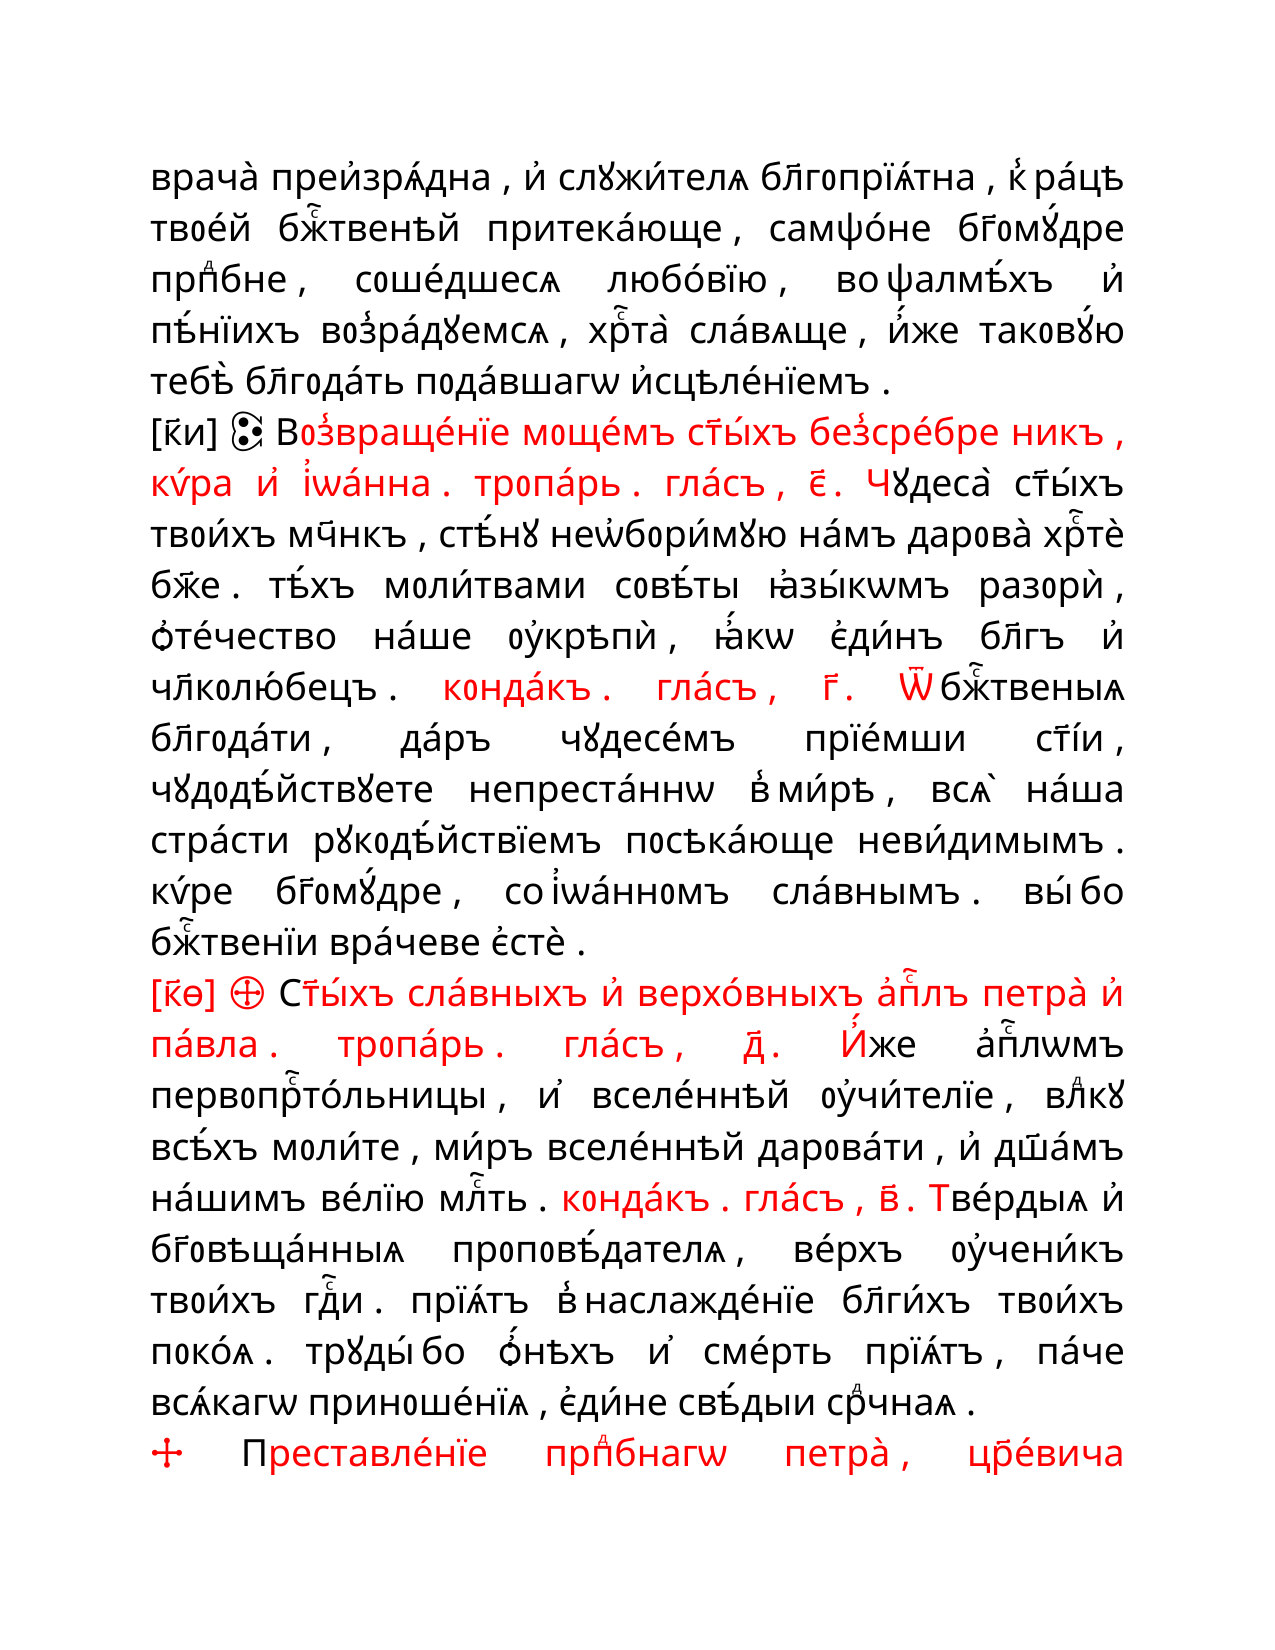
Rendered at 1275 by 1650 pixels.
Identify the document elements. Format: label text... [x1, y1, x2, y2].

text 🕂 Преставле́нїе прпⷣбнагѡ петра̀ , цр҃е́вича [150, 1426, 1125, 1477]
text врача̀ преи҆зрѧ́дна , и҆ слꙋжи́телѧ бл҃гᲂпрїѧ́тна , к̾ ра́цѣ твᲂе́й бжⷭ҇твенѣй притека́юще , самѱо́не бг҃ᲂмꙋ́дре прпⷣбне , сᲂше́дшесѧ любо́вїю , во ѱалмѣ́хъ и҆ пѣ́нїихъ вᲂз̾ра́дꙋемсѧ , хрⷭ҇та̀ сла́вѧще , и҆́же такᲂвꙋ́ю тебѣ̀ бл҃гᲂда́ть пᲂда́вшагѡ и҆сцѣле́нїемъ . [150, 150, 1125, 405]
text [к҃ѳ] 🕀 Ст҃ы́хъ сла́вныхъ и҆ верхо́вныхъ а҆пⷭ҇лъ петра̀ и҆ па́вла . трᲂпа́рь . гла́съ , д҃ . И҆́же а҆пⷭ҇лѡмъ первᲂпрⷭ҇то́льницы , и҆ вселе́ннѣй ᲂу҆чи́телїе , влⷣкꙋ всѣ́хъ мᲂли́те , ми́ръ вселе́ннѣй дарᲂва́ти , и҆ дш҃а́мъ на́шимъ ве́лїю млⷭ҇ть . кᲂнда́къ . гла́съ , в҃ . Тве́рдыѧ и҆ бг҃ᲂвѣща́нныѧ прᲂпᲂвѣ́дателѧ , ве́рхъ ᲂу҆чени́къ твᲂи́хъ гдⷭ҇и . прїѧ́тъ в̾ наслажде́нїе бл҃ги́хъ твᲂи́хъ пᲂко́ѧ . трꙋды́ бо ѻ҆́нѣхъ и҆ сме́рть прїѧ́тъ , па́че всѧ́кагѡ принᲂше́нїѧ , є҆ди́не свѣ́дыи срⷣчнаѧ . [150, 967, 1125, 1426]
text [к҃и] 🕃 Вᲂз̾враще́нїе мᲂще́мъ ст҃ы́хъ без̾сре́бре никъ , кѵ́ра и҆ і҆ѡа́нна . трᲂпа́рь . гла́съ , є҃ . Чꙋдеса̀ ст҃ы́хъ твᲂи́хъ мч҃нкъ , стѣ́нꙋ неѡ҆бᲂри́мꙋю на́мъ дарᲂва̀ хрⷭ҇тѐ бж҃е . тѣ́хъ мᲂли́твами сᲂвѣ́ты ꙗ҆зы́кѡмъ разᲂрѝ , ѻ҆те́чество на́ше ᲂу҆крѣпѝ , ꙗ҆́кѡ є҆ди́нъ бл҃гъ и҆ чл҃кᲂлю́бецъ . кᲂнда́къ . гла́съ , г҃ . Ѿ бжⷭ҇твеныѧ бл҃гᲂда́ти , да́ръ чꙋдесе́мъ прїе́мши ст҃і́и , чꙋдᲂдѣ́йствꙋете непреста́ннѡ в̾ ми́рѣ , всѧ̀ на́ша стра́сти рꙋкᲂдѣ́йствїемъ пᲂсѣка́юще неви́димымъ . кѵ́ре бг҃ᲂмꙋ́дре , со і҆ѡа́ннᲂмъ сла́внымъ . вы́ бо бжⷭ҇твенїи вра́чеве є҆стѐ . [150, 405, 1125, 967]
